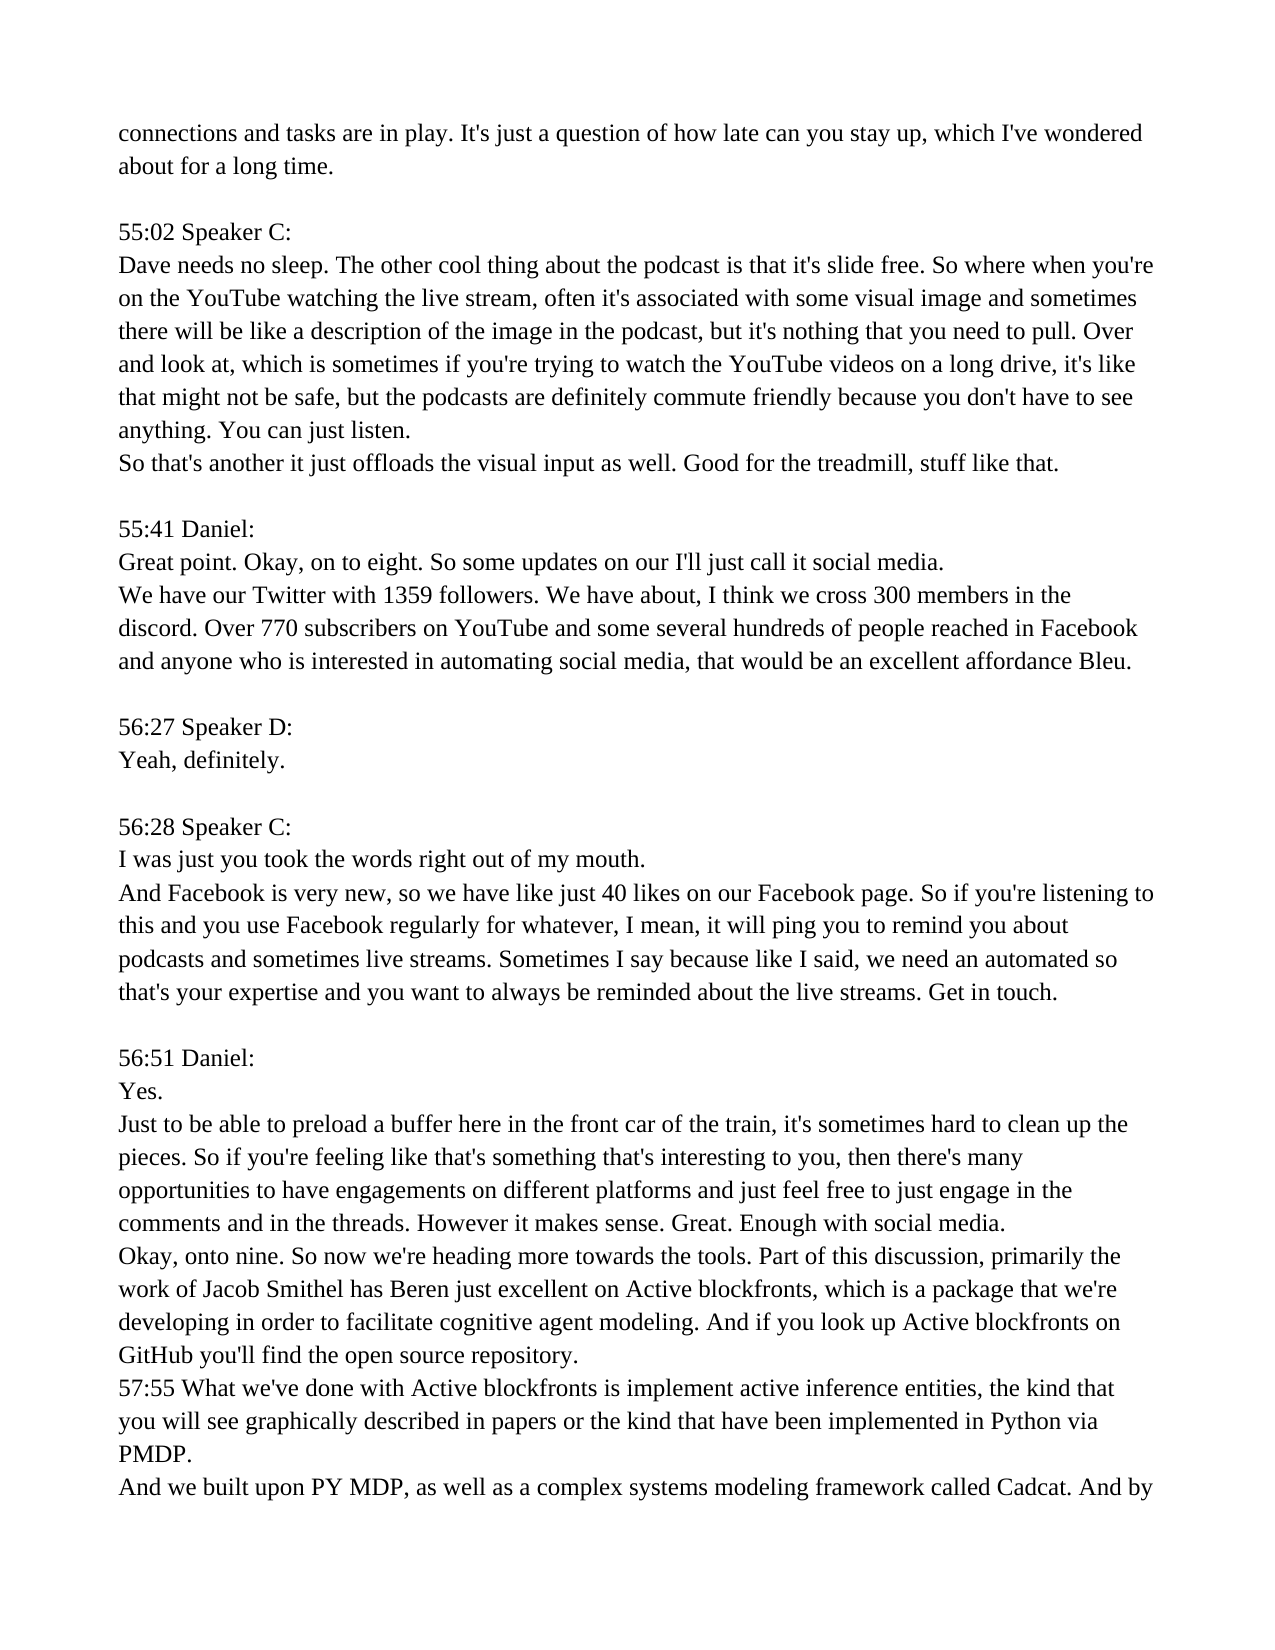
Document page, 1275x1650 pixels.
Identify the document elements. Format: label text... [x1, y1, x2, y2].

text Dave needs no sleep. The other cool thing about the podcast is that it's slide free. So where when you're on the YouTube watching the live stream, often it's associated with some visual image and sometimes there will be like a description of the image in the podcast, but it's nothing that you need to pull. Over and look at, which is sometimes if you're trying to watch the YouTube videos on a long drive, it's like that might not be safe, but the podcasts are definitely commute friendly because you don't have to see anything. You can just listen. [118, 250, 1157, 444]
text 56:27 Speaker D: [118, 712, 1157, 741]
text We have our Twitter with 1359 followers. We have about, I think we cross 300 members in the discord. Over 770 subscribers on YouTube and some several hundreds of people reached in Facebook and anyone who is interested in automating social media, that would be an excellent affordance Bleu. [118, 580, 1157, 675]
text Okay, onto nine. So now we're heading more towards the tools. Part of this discussion, primarily the work of Jacob Smithel has Beren just excellent on Active blockfronts, which is a package that we're developing in order to facilitate cognitive agent modeling. And if you look up Active blockfronts on GitHub you'll find the open source repository. [118, 1241, 1157, 1369]
text I was just you took the words right out of my mouth. [118, 844, 1157, 873]
text connections and tasks are in play. It's just a question of how late can you stay up, which I've wondered about for a long time. [118, 118, 1157, 180]
text 55:02 Speaker C: [118, 217, 1157, 246]
text And we built upon PY MDP, as well as a complex systems modeling framework called Cadcat. And by [118, 1472, 1157, 1501]
text Yes. [118, 1076, 1157, 1104]
text 56:51 Daniel: [118, 1043, 1157, 1071]
text Yeah, definitely. [118, 746, 1157, 774]
text Just to be able to preload a buffer here in the front car of the train, it's sometimes hard to clean up the pieces. So if you're feeling like that's something that's interesting to you, then there's many opportunities to have engagements on different platforms and just feel free to just engage in the comments and in the threads. However it makes sense. Great. Enough with social media. [118, 1109, 1157, 1237]
text So that's another it just offloads the visual input as well. Good for the treadmill, stuff like that. [118, 448, 1157, 477]
text 57:55 What we've done with Active blockfronts is implement active inference entities, the kind that you will see graphically described in papers or the kind that have been implemented in Python via PMDP. [118, 1373, 1157, 1468]
text Great point. Okay, on to eight. So some updates on our I'll just call it social media. [118, 547, 1157, 576]
text 55:41 Daniel: [118, 514, 1157, 543]
text And Facebook is very new, so we have like just 40 likes on our Facebook page. So if you're listening to this and you use Facebook regularly for whatever, I mean, it will ping you to remind you about podcasts and sometimes live streams. Sometimes I say because like I said, we need an automated so that's your expertise and you want to always be reminded about the live streams. Get in touch. [118, 878, 1157, 1005]
text 56:28 Speaker C: [118, 812, 1157, 840]
